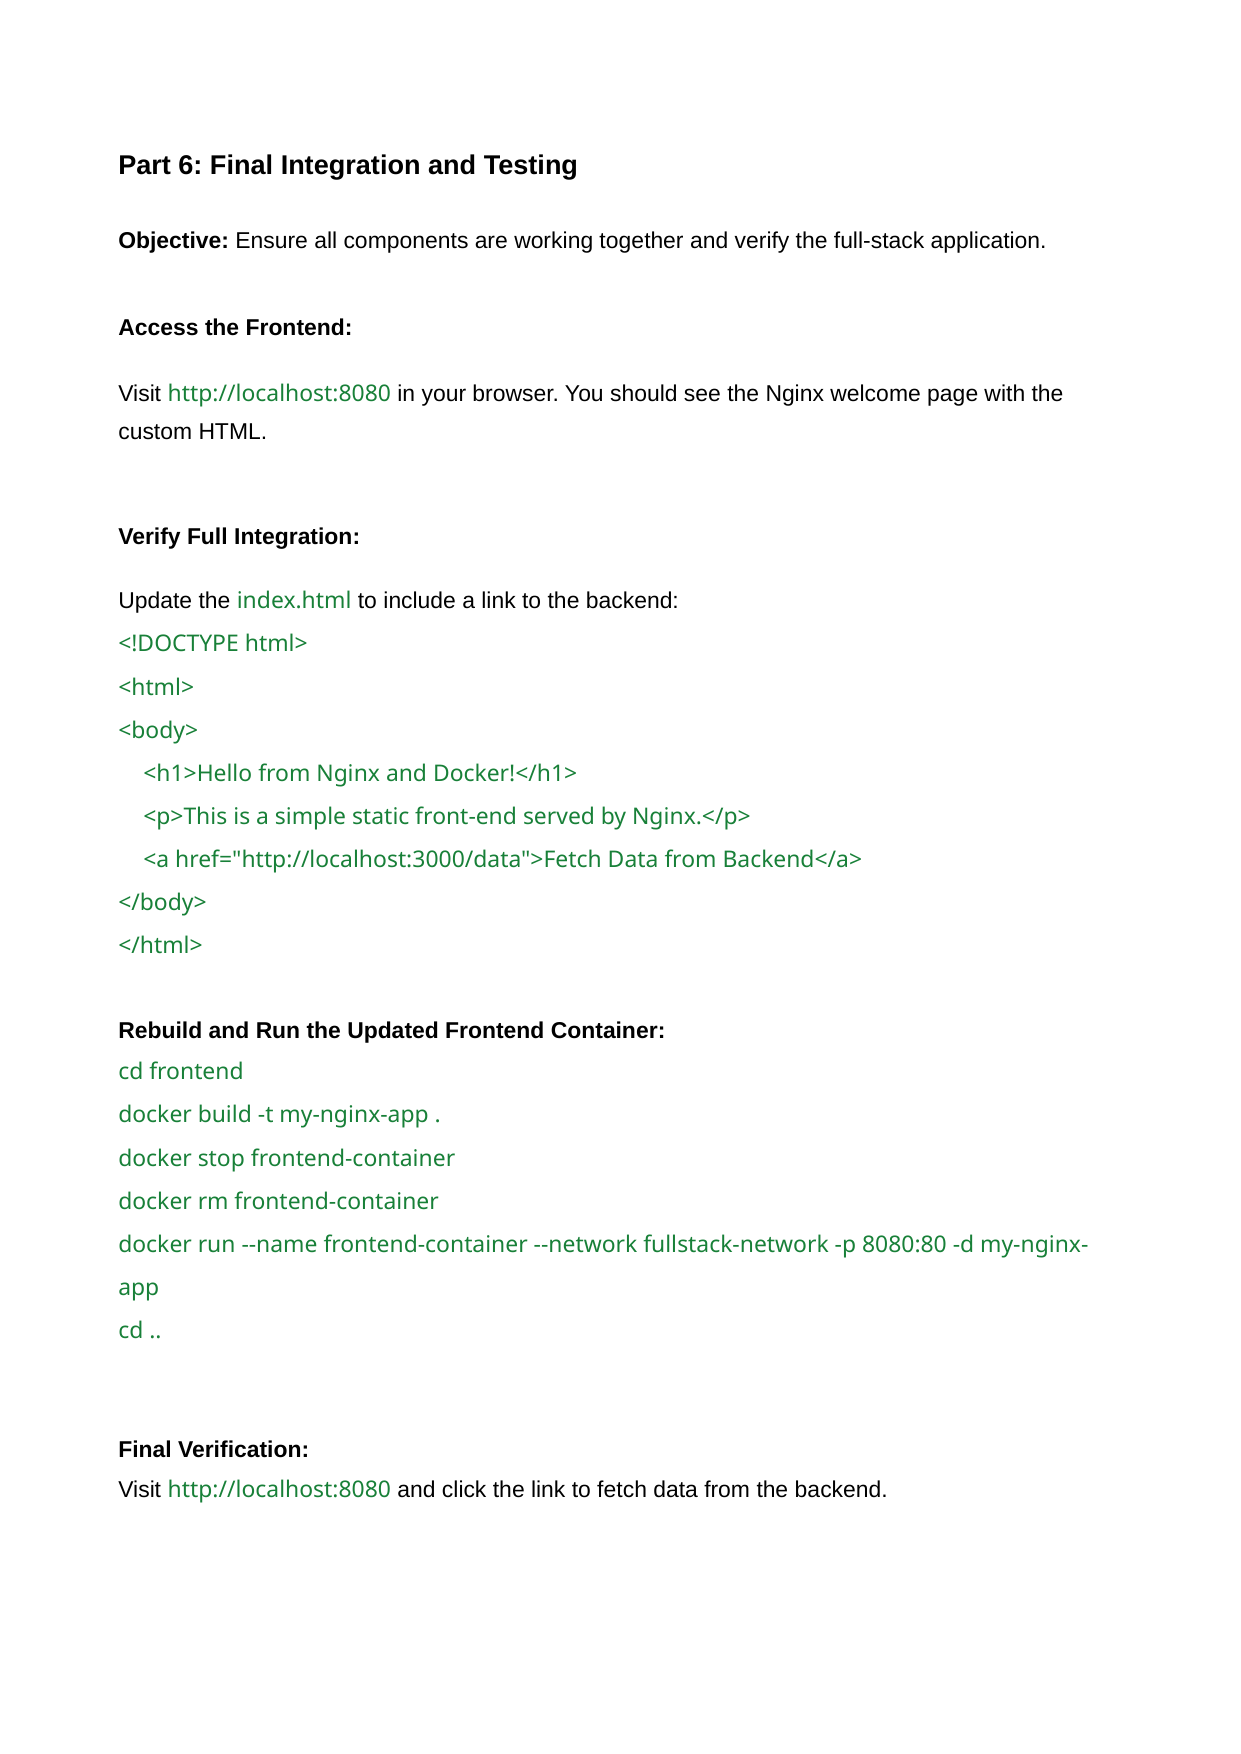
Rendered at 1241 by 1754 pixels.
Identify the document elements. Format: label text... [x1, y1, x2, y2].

text </body> [118, 886, 1122, 917]
text cd .. [118, 1314, 1122, 1345]
text docker build -t my-nginx-app . [118, 1098, 1122, 1130]
text Verify Full Integration: [118, 523, 1122, 549]
text Visit http://localhost:8080 and click the link to fetch data from the backend. [118, 1473, 1122, 1504]
text Update the index.html to include a link to the backend: <!DOCTYPE html> [118, 584, 1122, 658]
text Rebuild and Run the Updated Frontend Container: cd frontend [118, 1017, 1122, 1087]
text docker rm frontend-container [118, 1185, 1122, 1216]
text Visit http://localhost:8080 in your browser. You should see the Nginx welcome page with the custom HTML. [118, 377, 1122, 444]
text <body> [118, 713, 1122, 745]
text <a href="http://localhost:3000/data">Fetch Data from Backend</a> [118, 843, 1122, 874]
text <h1>Hello from Nginx and Docker!</h1> [118, 757, 1122, 788]
text Access the Frontend: [118, 314, 1122, 341]
text <p>This is a simple static front-end served by Nginx.</p> [118, 800, 1122, 831]
text Objective: Ensure all components are working together and verify the full-stack application. [118, 225, 1122, 253]
text docker run --name frontend-container --network fullstack-network -p 8080:80 -d my-nginx-app [118, 1228, 1122, 1302]
text </html> [118, 929, 1122, 960]
text docker stop frontend-container [118, 1142, 1122, 1173]
text Final Verification: [118, 1436, 1122, 1463]
text <html> [118, 670, 1122, 702]
text Part 6: Final Integration and Testing [118, 118, 1122, 180]
